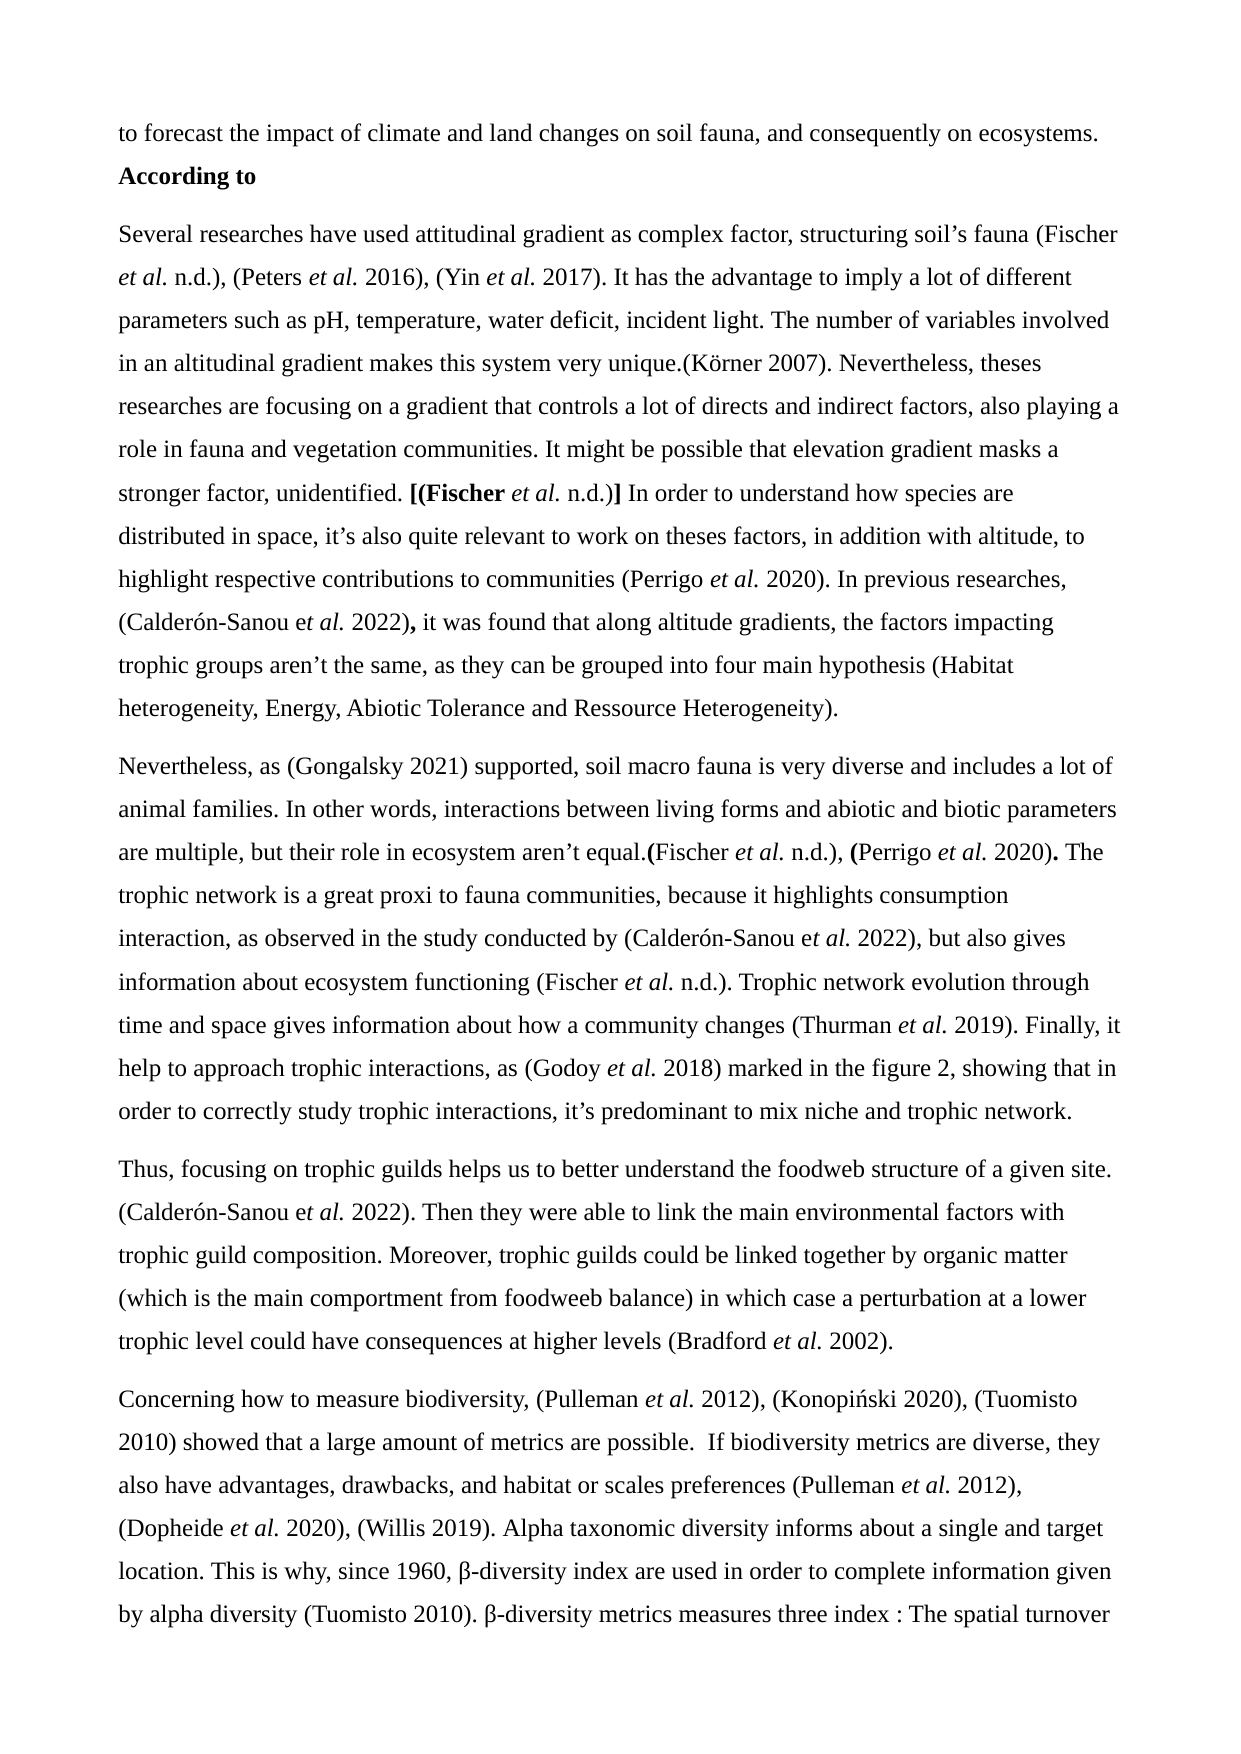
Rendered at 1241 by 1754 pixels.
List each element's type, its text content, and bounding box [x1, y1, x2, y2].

text Thus, focusing on trophic guilds helps us to better understand the foodweb structure of a given site.(Calderón-Sanou et al. 2022). Then they were able to link the main environmental factors with trophic guild composition. Moreover, trophic guilds could be linked together by organic matter (which is the main comportment from foodweeb balance) in which case a perturbation at a lower trophic level could have consequences at higher levels (Bradford et al. 2002). [118, 1154, 1122, 1355]
text Nevertheless, as (Gongalsky 2021) supported, soil macro fauna is very diverse and includes a lot of animal families. In other words, interactions between living forms and abiotic and biotic parameters are multiple, but their role in ecosystem aren’t equal.(Fischer et al. n.d.), (Perrigo et al. 2020). The trophic network is a great proxi to fauna communities, because it highlights consumption interaction, as observed in the study conducted by (Calderón-Sanou et al. 2022), but also gives information about ecosystem functioning (Fischer et al. n.d.). Trophic network evolution through time and space gives information about how a community changes (Thurman et al. 2019). Finally, it help to approach trophic interactions, as (Godoy et al. 2018) marked in the figure 2, showing that in order to correctly study trophic interactions, it’s predominant to mix niche and trophic network. [118, 751, 1122, 1125]
text Concerning how to measure biodiversity, (Pulleman et al. 2012), (Konopiński 2020), (Tuomisto 2010) showed that a large amount of metrics are possible. If biodiversity metrics are diverse, they also have advantages, drawbacks, and habitat or scales preferences (Pulleman et al. 2012),(Dopheide et al. 2020), (Willis 2019). Alpha taxonomic diversity informs about a single and target location. This is why, since 1960, β-diversity index are used in order to complete information given by alpha diversity (Tuomisto 2010). β-diversity metrics measures three index : The spatial turnover [118, 1384, 1122, 1628]
text Several researches have used attitudinal gradient as complex factor, structuring soil’s fauna (Fischer et al. n.d.), (Peters et al. 2016), (Yin et al. 2017). It has the advantage to imply a lot of different parameters such as pH, temperature, water deficit, incident light. The number of variables involved in an altitudinal gradient makes this system very unique.(Körner 2007). Nevertheless, theses researches are focusing on a gradient that controls a lot of directs and indirect factors, also playing a role in fauna and vegetation communities. It might be possible that elevation gradient masks a stronger factor, unidentified. [(Fischer et al. n.d.)] In order to understand how species are distributed in space, it’s also quite relevant to work on theses factors, in addition with altitude, to highlight respective contributions to communities (Perrigo et al. 2020). In previous researches, (Calderón-Sanou et al. 2022), it was found that along altitude gradients, the factors impacting trophic groups aren’t the same, as they can be grouped into four main hypothesis (Habitat heterogeneity, Energy, Abiotic Tolerance and Ressource Heterogeneity). [118, 219, 1122, 722]
text to forecast the impact of climate and land changes on soil fauna, and consequently on ecosystems. According to [118, 118, 1122, 190]
